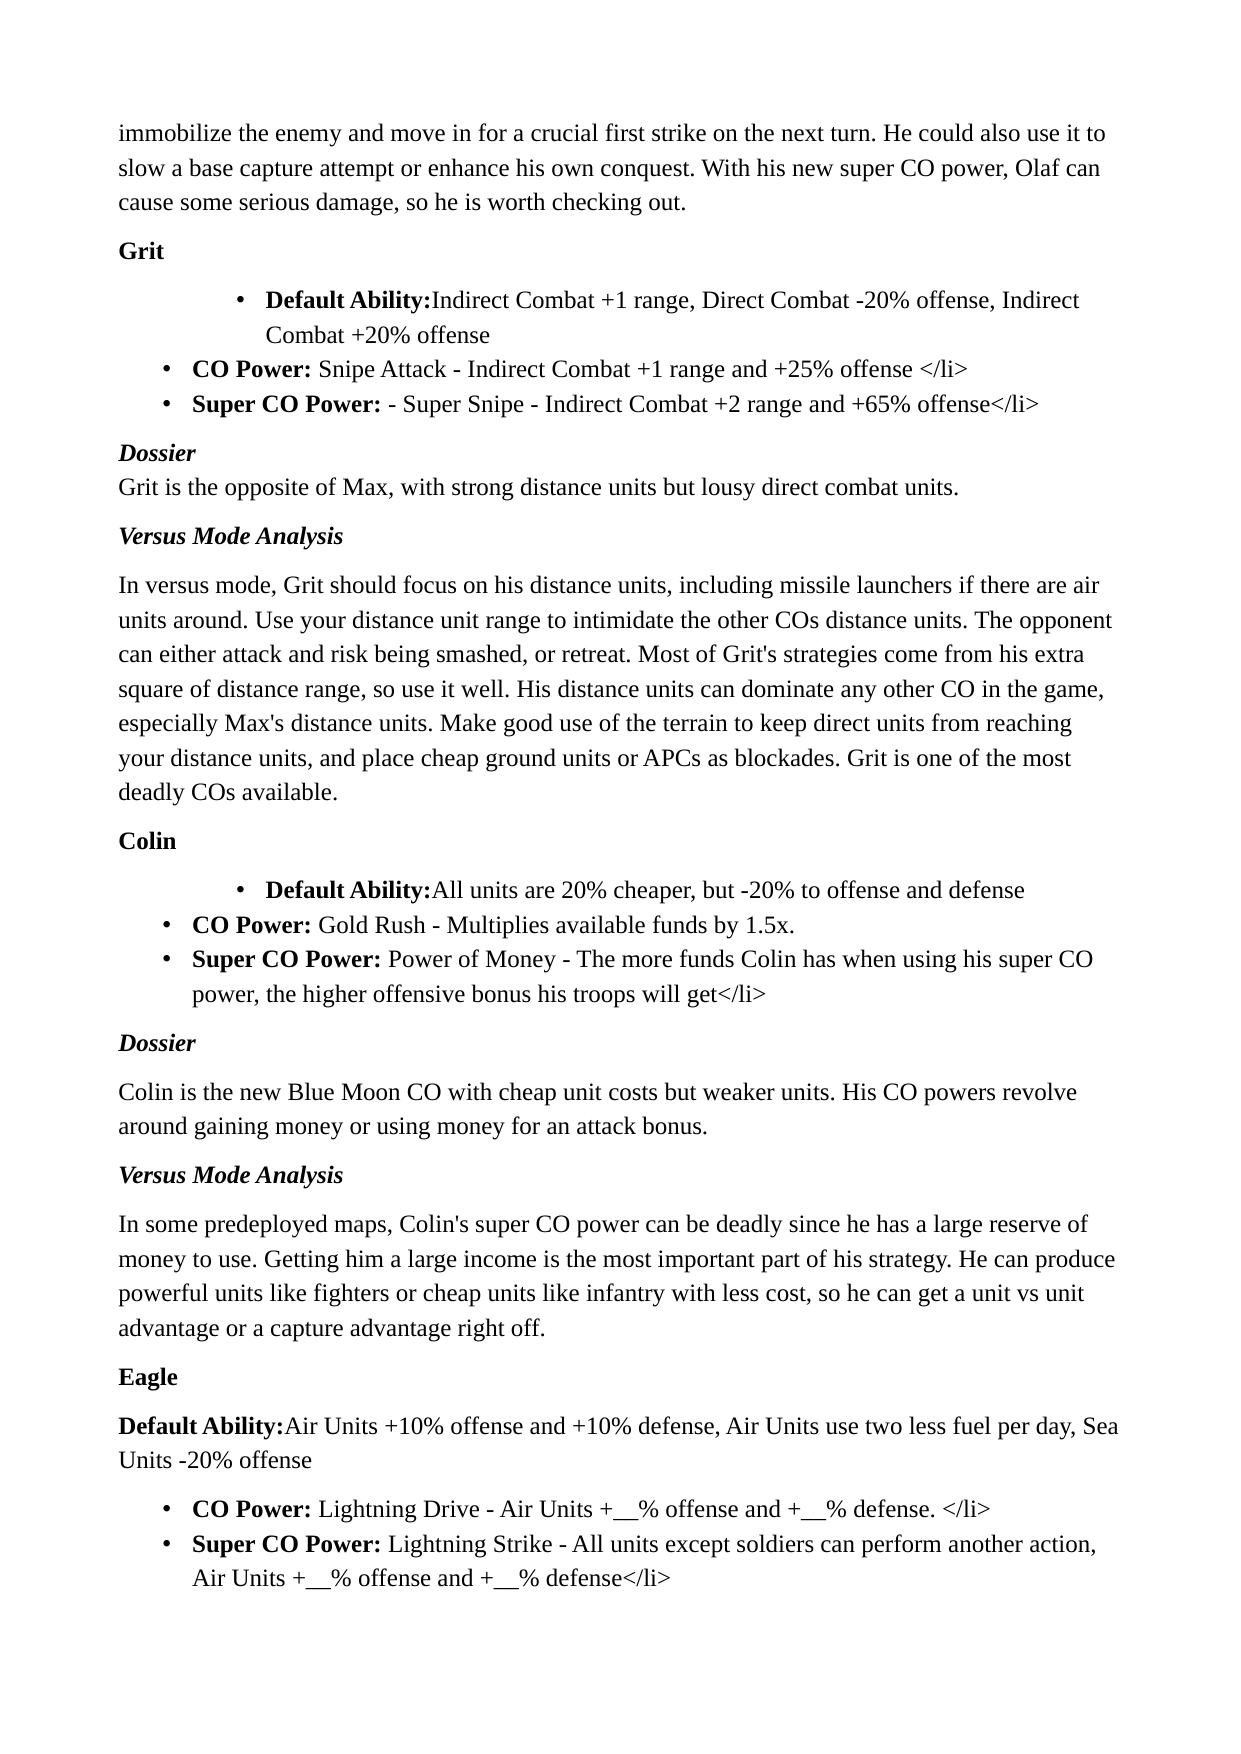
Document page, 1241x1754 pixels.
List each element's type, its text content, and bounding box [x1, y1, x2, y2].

text Dossier Grit is the opposite of Max, with strong distance units but lousy direct combat units. [118, 438, 1122, 501]
text Versus Mode Analysis [118, 1160, 1122, 1189]
text Eagle [118, 1362, 1122, 1391]
text In some predeployed maps, Colin's super CO power can be deadly since he has a large reserve of money to use. Getting him a large income is the most important part of his strategy. He can produce powerful units like fighters or cheap units like infantry with less cost, so he can get a unit vs unit advantage or a capture advantage right off. [118, 1209, 1122, 1342]
text Colin [118, 826, 1122, 855]
text Colin is the new Blue Moon CO with cheap unit costs but weaker units. His CO powers revolve around gaining money or using money for an attack bonus. [118, 1077, 1122, 1140]
list Super CO Power: Lightning Strike - All units except soldiers can perform another action, Air Units +__% offense and +__% defense</li> [162, 1529, 1122, 1592]
list Default Ability:Indirect Combat +1 range, Direct Combat -20% offense, Indirect Combat +20% offense [236, 285, 1122, 348]
text Versus Mode Analysis [118, 521, 1122, 550]
list CO Power: Snipe Attack - Indirect Combat +1 range and +25% offense </li> [162, 354, 1122, 383]
list CO Power: Gold Rush - Multiplies available funds by 1.5x. [162, 910, 1122, 938]
text Grit [118, 236, 1122, 265]
text Dossier [118, 1028, 1122, 1057]
list Super CO Power: Power of Money - The more funds Colin has when using his super CO power, the higher offensive bonus his troops will get</li> [162, 944, 1122, 1007]
text In versus mode, Grit should focus on his distance units, including missile launchers if there are air units around. Use your distance unit range to intimidate the other COs distance units. The opponent can either attack and risk being smashed, or retreat. Most of Grit's strategies come from his extra square of distance range, so use it well. His distance units can dominate any other CO in the game, especially Max's distance units. Make good use of the terrain to keep direct units from reaching your distance units, and place cheap ground units or APCs as blockades. Grit is one of the most deadly COs available. [118, 570, 1122, 806]
text immobilize the enemy and move in for a crucial first strike on the next turn. He could also use it to slow a base capture attempt or enhance his own conquest. With his new super CO power, Olaf can cause some serious damage, so he is worth checking out. [118, 118, 1122, 216]
list Default Ability:All units are 20% cheaper, but -20% to offense and defense [236, 875, 1122, 904]
list CO Power: Lightning Drive - Air Units +__% offense and +__% defense. </li> [162, 1494, 1122, 1523]
text Default Ability:Air Units +10% offense and +10% defense, Air Units use two less fuel per day, Sea Units -20% offense [118, 1411, 1122, 1474]
list Super CO Power: - Super Snipe - Indirect Combat +2 range and +65% offense</li> [162, 389, 1122, 417]
